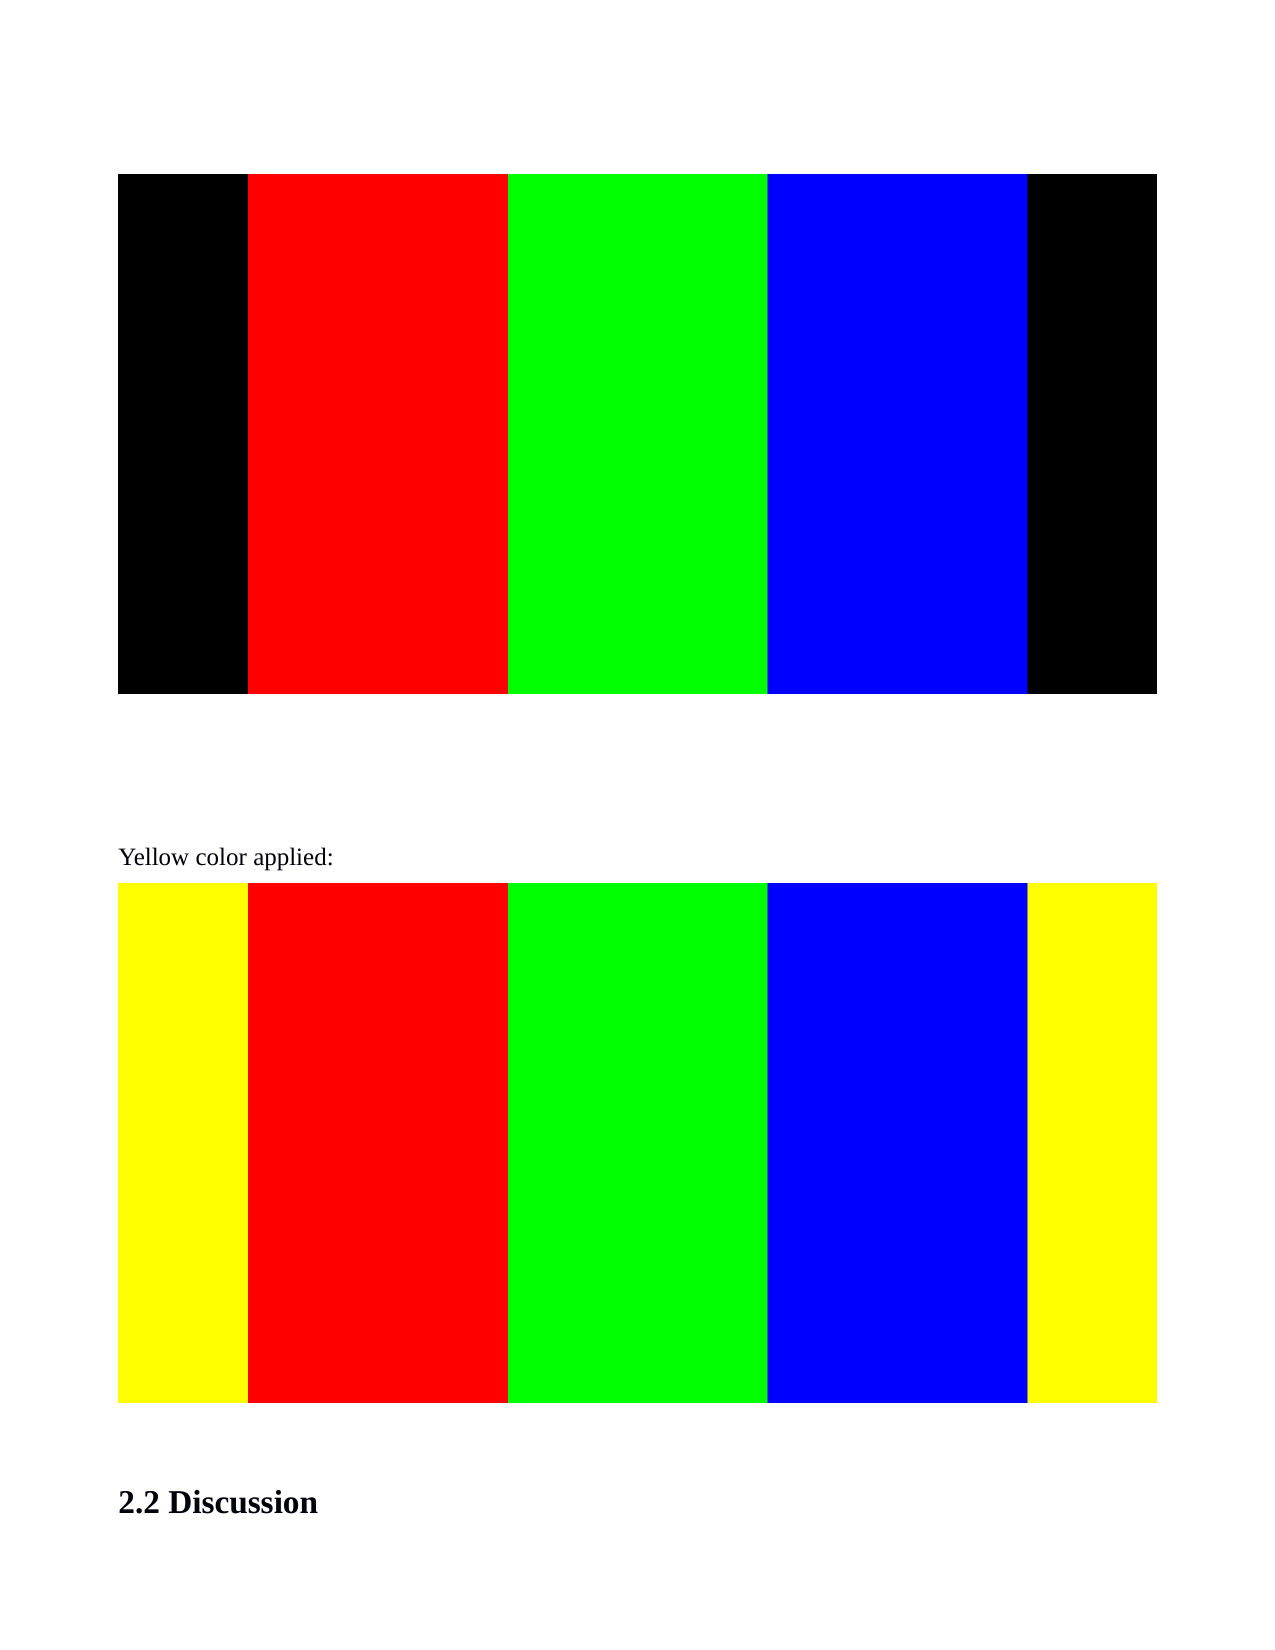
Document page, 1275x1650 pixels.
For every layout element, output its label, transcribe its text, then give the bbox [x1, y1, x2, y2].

picture [118, 174, 1157, 694]
subtitle Yellow color applied: [118, 842, 1157, 871]
subtitle 2.2 Discussion [118, 1483, 1157, 1521]
picture [118, 883, 1157, 1403]
